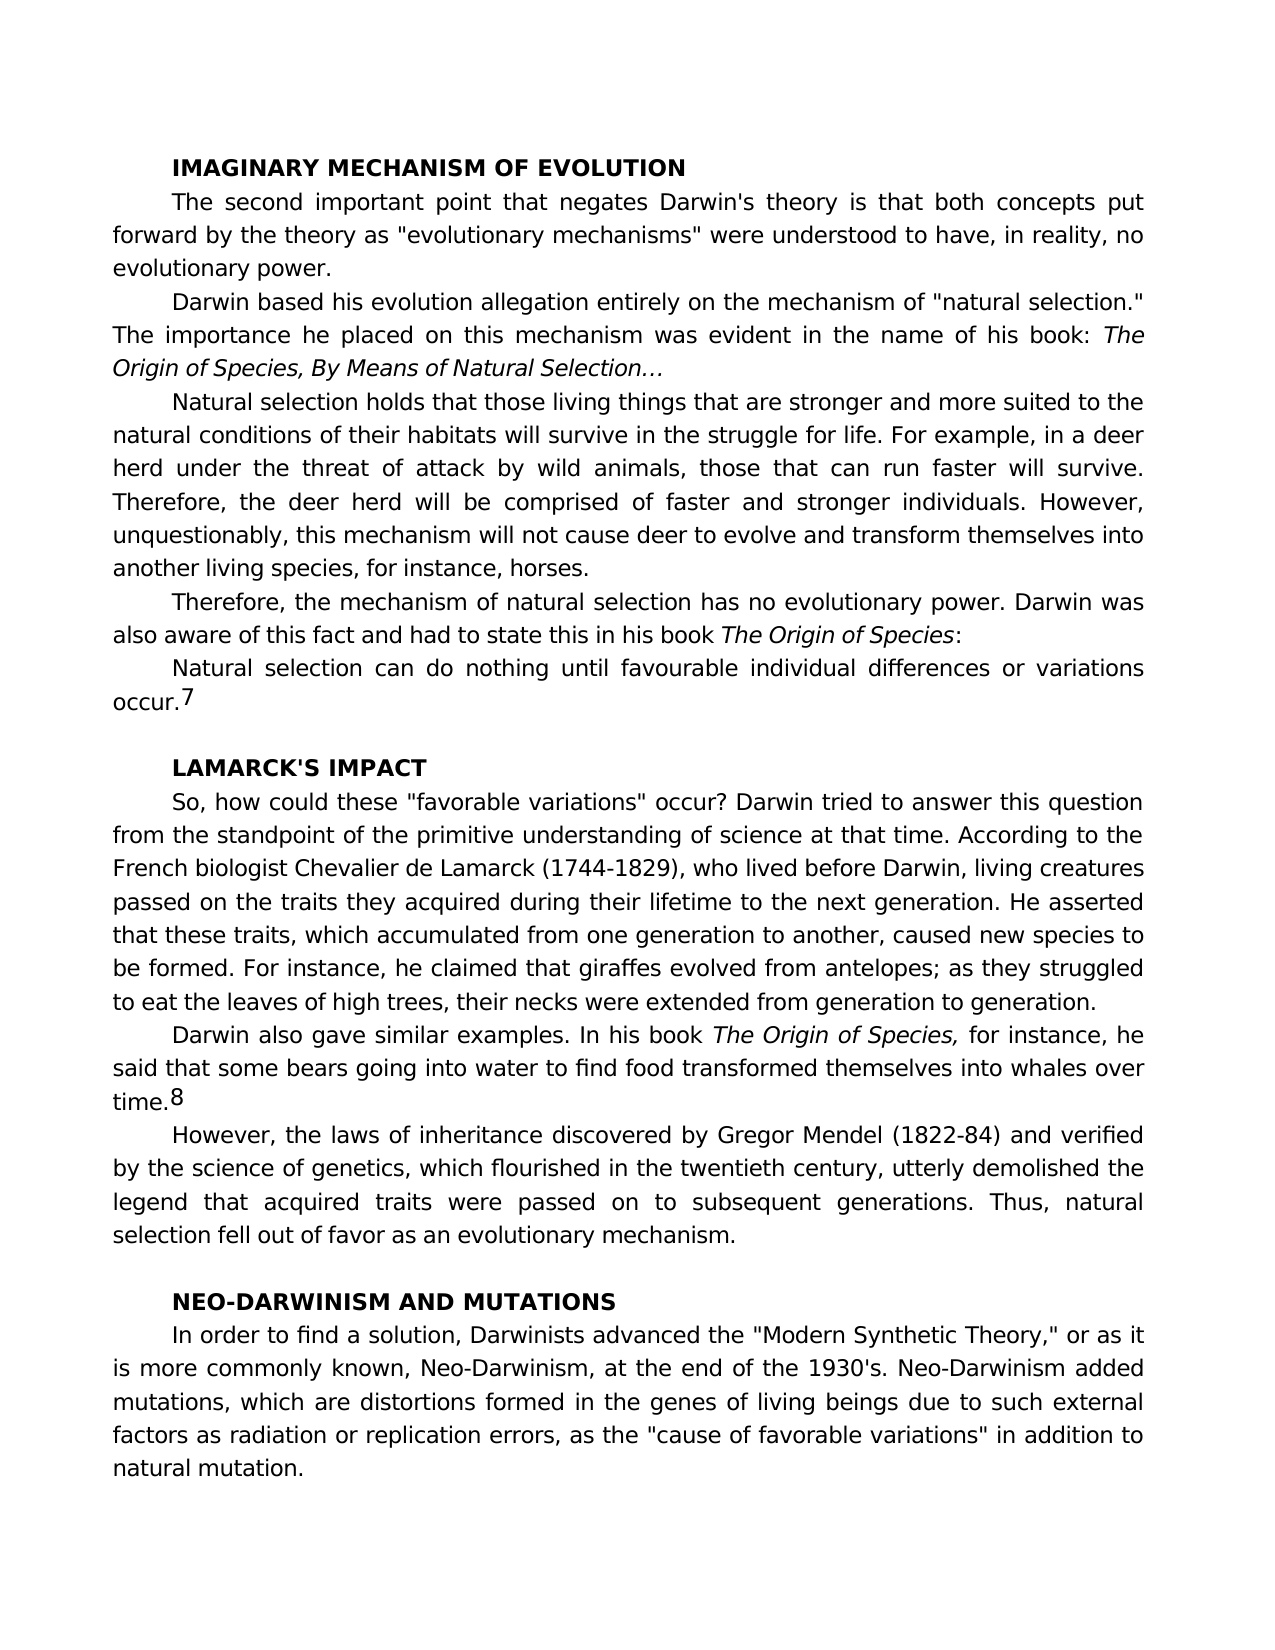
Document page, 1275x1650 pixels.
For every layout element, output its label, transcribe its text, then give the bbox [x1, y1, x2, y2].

text However, the laws of inheritance discovered by Gregor Mendel (1822-84) and verified by the science of genetics, which flourished in the twentieth century, utterly demolished the legend that acquired traits were passed on to subsequent generations. Thus, natural selection fell out of favor as an evolutionary mechanism. [112, 1117, 1145, 1250]
text In order to find a solution, Darwinists advanced the "Modern Synthetic Theory," or as it is more commonly known, Neo-Darwinism, at the end of the 1930's. Neo-Darwinism added mutations, which are distortions formed in the genes of living beings due to such external factors as radiation or replication errors, as the "cause of favorable variations" in addition to natural mutation. [112, 1317, 1145, 1483]
text Natural selection can do nothing until favourable individual differences or variations occur.7 [112, 650, 1145, 717]
text Darwin based his evolution allegation entirely on the mechanism of "natural selection." The importance he placed on this mechanism was evident in the name of his book: The Origin of Species, By Means of Natural Selection… [112, 283, 1145, 383]
text Natural selection holds that those living things that are stronger and more suited to the natural conditions of their habitats will survive in the struggle for life. For example, in a deer herd under the threat of attack by wild animals, those that can run faster will survive. Therefore, the deer herd will be comprised of faster and stronger individuals. However, unquestionably, this mechanism will not cause deer to evolve and transform themselves into another living species, for instance, horses. [112, 383, 1145, 583]
text IMAGINARY MECHANISM OF EVOLUTION [112, 150, 1145, 183]
text LAMARCK'S IMPACT [112, 750, 1145, 783]
text Darwin also gave similar examples. In his book The Origin of Species, for instance, he said that some bears going into water to find food transformed themselves into whales over time.8 [112, 1017, 1145, 1117]
text So, how could these "favorable variations" occur? Darwin tried to answer this question from the standpoint of the primitive understanding of science at that time. According to the French biologist Chevalier de Lamarck (1744-1829), who lived before Darwin, living creatures passed on the traits they acquired during their lifetime to the next generation. He asserted that these traits, which accumulated from one generation to another, caused new species to be formed. For instance, he claimed that giraffes evolved from antelopes; as they struggled to eat the leaves of high trees, their necks were extended from generation to generation. [112, 783, 1145, 1017]
text The second important point that negates Darwin's theory is that both concepts put forward by the theory as "evolutionary mechanisms" were understood to have, in reality, no evolutionary power. [112, 183, 1145, 283]
text Therefore, the mechanism of natural selection has no evolutionary power. Darwin was also aware of this fact and had to state this in his book The Origin of Species: [112, 583, 1145, 650]
text NEO-DARWINISM AND MUTATIONS [112, 1283, 1145, 1317]
